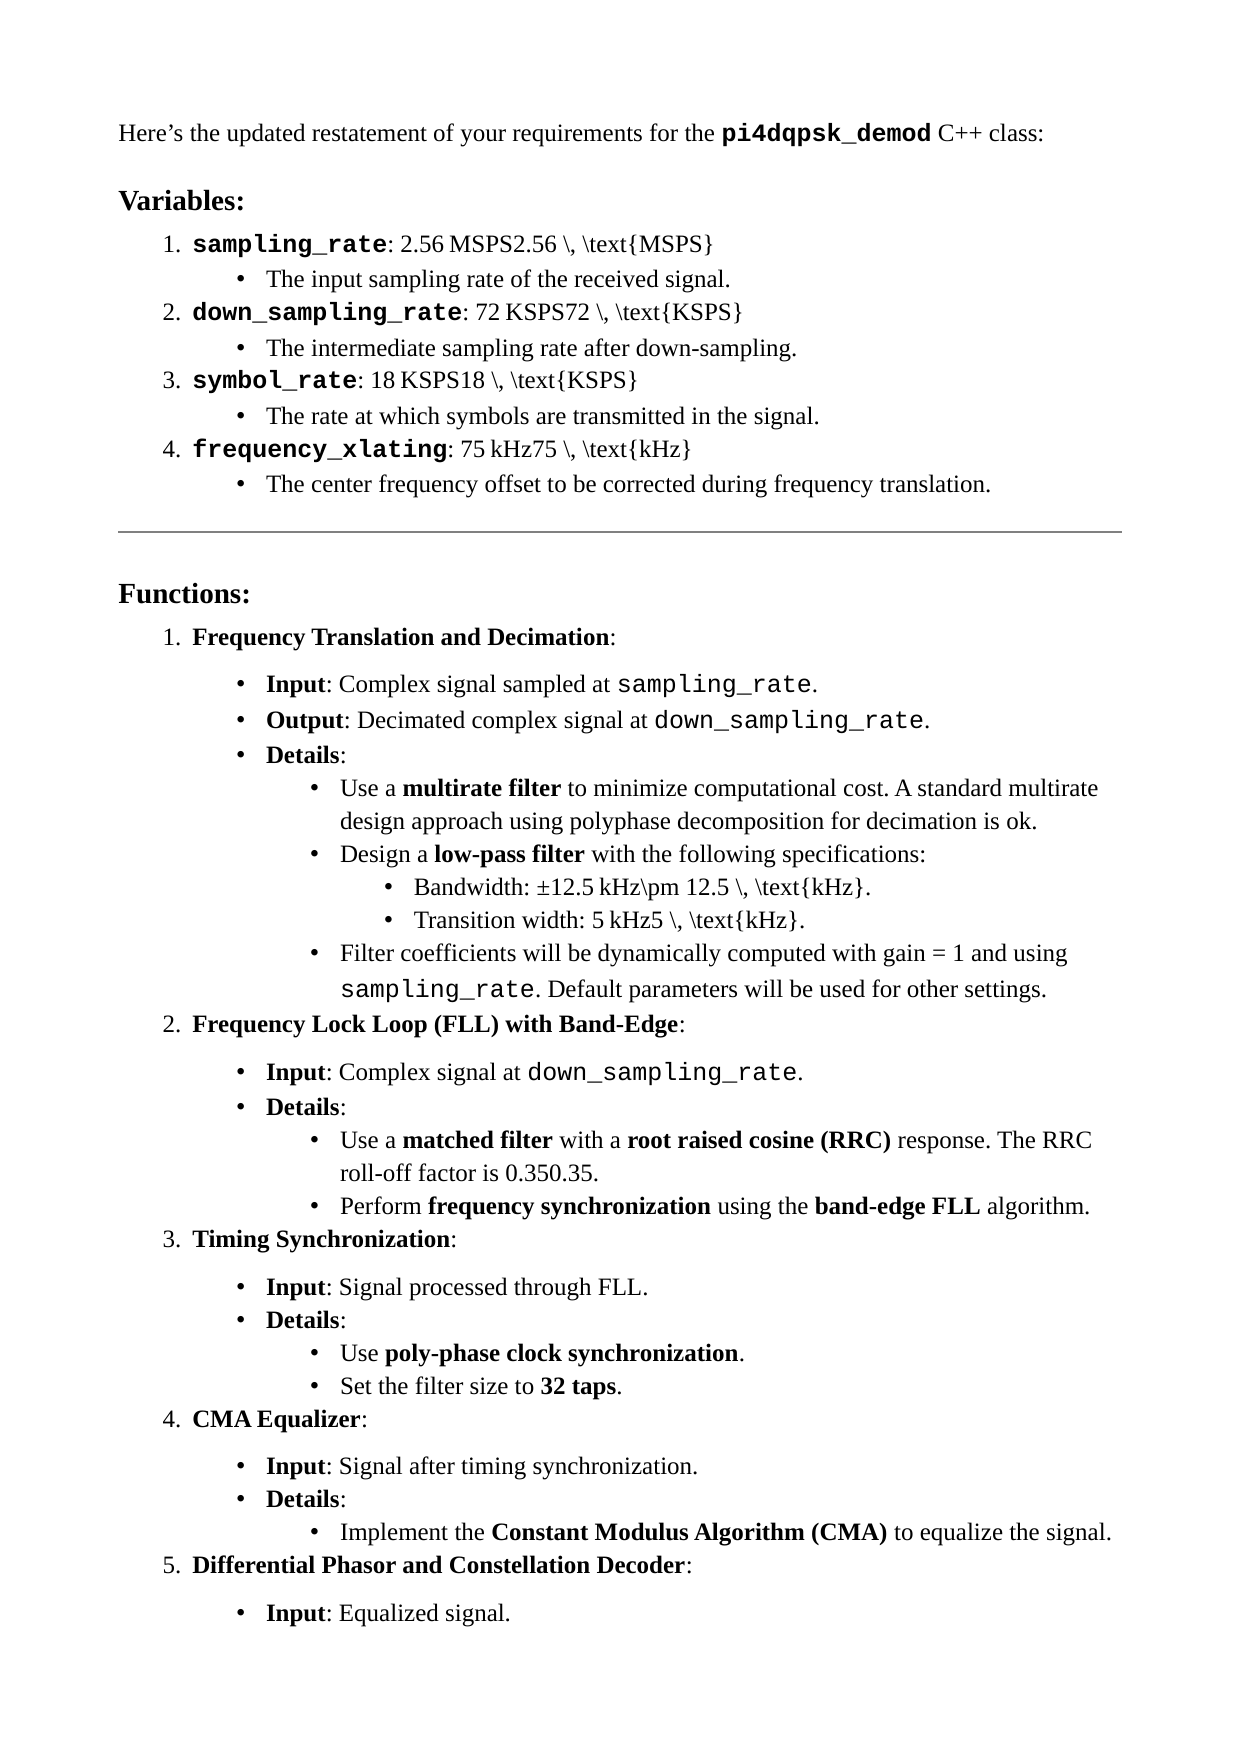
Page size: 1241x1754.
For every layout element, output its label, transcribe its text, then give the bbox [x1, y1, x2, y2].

list Input: Complex signal at down_sampling_rate. [236, 1057, 1122, 1087]
text Here’s the updated restatement of your requirements for the pi4dqpsk_demod C++ class: [118, 118, 1122, 149]
list The center frequency offset to be corrected during frequency translation. [236, 469, 1122, 498]
list Design a low-pass filter with the following specifications: [310, 839, 1122, 868]
list Input: Complex signal sampled at sampling_rate. [236, 669, 1122, 700]
list Use poly-phase clock synchronization. [310, 1338, 1122, 1367]
list Details: [236, 1484, 1122, 1513]
list Transition width: 5 kHz5 \, \text{kHz}. [384, 906, 1122, 934]
subtitle Functions: [118, 576, 1122, 609]
list symbol_rate: 18 KSPS18 \, \text{KSPS} [162, 366, 1122, 396]
list The rate at which symbols are transmitted in the signal. [236, 401, 1122, 430]
subtitle Variables: [118, 183, 1122, 216]
list Details: [236, 1305, 1122, 1333]
list Frequency Lock Loop (FLL) with Band-Edge: [162, 1009, 1122, 1038]
list sampling_rate: 2.56 MSPS2.56 \, \text{MSPS} [162, 229, 1122, 259]
list Frequency Translation and Decimation: [162, 622, 1122, 651]
list Details: [236, 1092, 1122, 1121]
list Details: [236, 740, 1122, 769]
list Input: Signal after timing synchronization. [236, 1451, 1122, 1480]
list frequency_xlating: 75 kHz75 \, \text{kHz} [162, 434, 1122, 465]
list Output: Decimated complex signal at down_sampling_rate. [236, 705, 1122, 736]
list Use a multirate filter to minimize computational cost. A standard multirate design approach using polyphase decomposition for decimation is ok. [310, 773, 1122, 835]
list Set the filter size to 32 taps. [310, 1371, 1122, 1399]
list Timing Synchronization: [162, 1224, 1122, 1253]
list down_sampling_rate: 72 KSPS72 \, \text{KSPS} [162, 297, 1122, 328]
list CMA Equalizer: [162, 1404, 1122, 1433]
list Use a matched filter with a root raised cosine (RRC) response. The RRC roll-off factor is 0.350.35. [310, 1125, 1122, 1187]
list The intermediate sampling rate after down-sampling. [236, 333, 1122, 361]
list Differential Phasor and Constellation Decoder: [162, 1551, 1122, 1579]
list Bandwidth: ±12.5 kHz\pm 12.5 \, \text{kHz}. [384, 872, 1122, 901]
list Implement the Constant Modulus Algorithm (CMA) to equalize the signal. [310, 1517, 1122, 1546]
list Filter coefficients will be dynamically computed with gain = 1 and using sampling_rate. Default parameters will be used for other settings. [310, 938, 1122, 1004]
list Input: Signal processed through FLL. [236, 1272, 1122, 1301]
list Perform frequency synchronization using the band-edge FLL algorithm. [310, 1191, 1122, 1220]
list Input: Equalized signal. [236, 1598, 1122, 1627]
list The input sampling rate of the received signal. [236, 264, 1122, 293]
